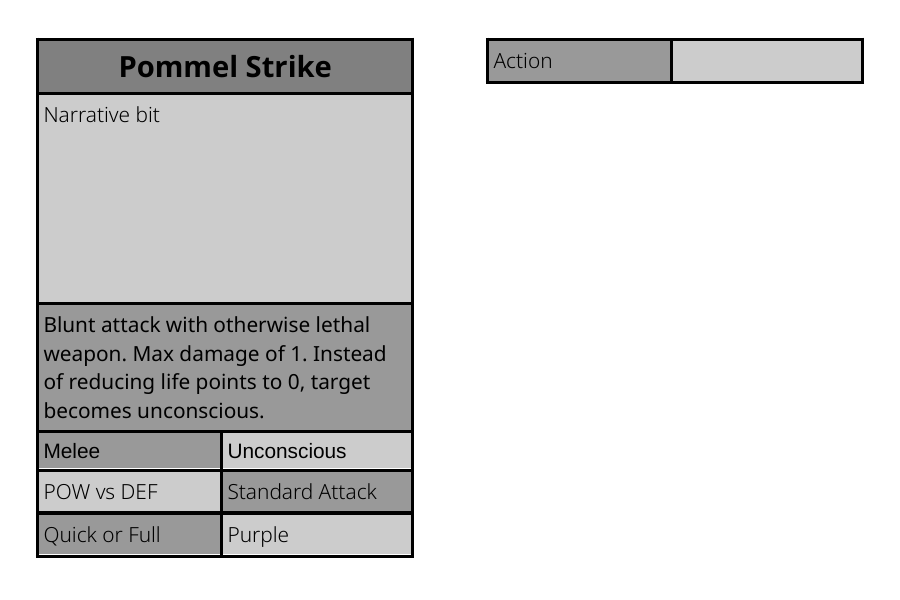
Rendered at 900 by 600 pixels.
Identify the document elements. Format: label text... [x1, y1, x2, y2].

table_cell Unconscious [223, 433, 411, 468]
table_cell Narrative bit [39, 95, 411, 302]
table_cell Quick or Full [39, 515, 220, 554]
table_cell Blunt attack with otherwise lethal weapon. Max damage of 1. Instead of reducing life points to 0, target becomes unconscious. [39, 305, 411, 430]
table_header Pommel Strike [39, 41, 411, 92]
table_cell [673, 41, 861, 81]
table_cell Purple [223, 515, 411, 554]
table_cell POW vs DEF [39, 472, 220, 511]
table_cell Standard Attack [223, 472, 411, 511]
table_cell Melee [39, 433, 220, 468]
table_cell Action [489, 41, 670, 81]
